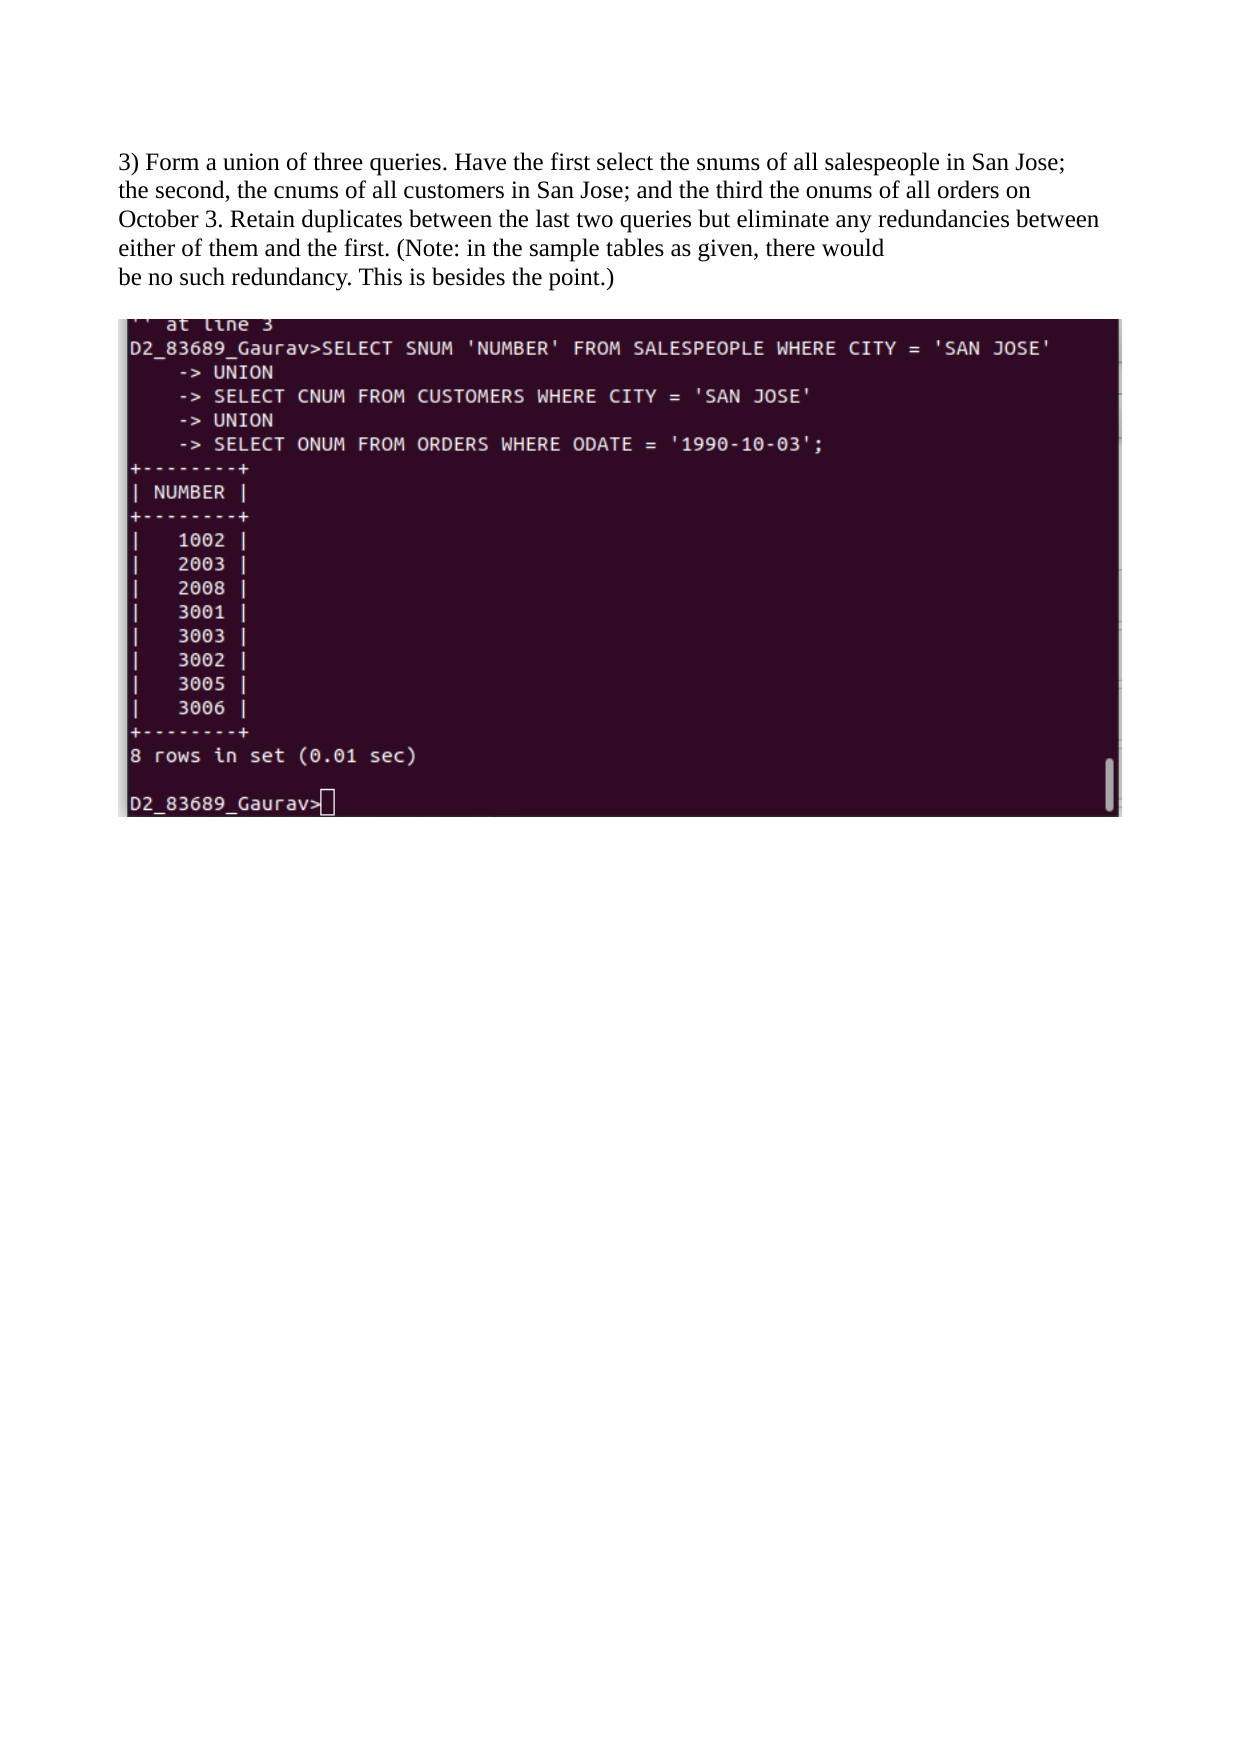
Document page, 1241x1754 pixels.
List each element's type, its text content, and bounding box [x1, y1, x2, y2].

text be no such redundancy. This is besides the point.) [118, 262, 1122, 291]
text 3) Form a union of three queries. Have the first select the snums of all salespeople in San Jose; [118, 147, 1122, 176]
picture [118, 319, 1123, 817]
text October 3. Retain duplicates between the last two queries but eliminate any redundancies between either of them and the first. (Note: in the sample tables as given, there would [118, 204, 1122, 262]
text the second, the cnums of all customers in San Jose; and the third the onums of all orders on [118, 176, 1122, 204]
